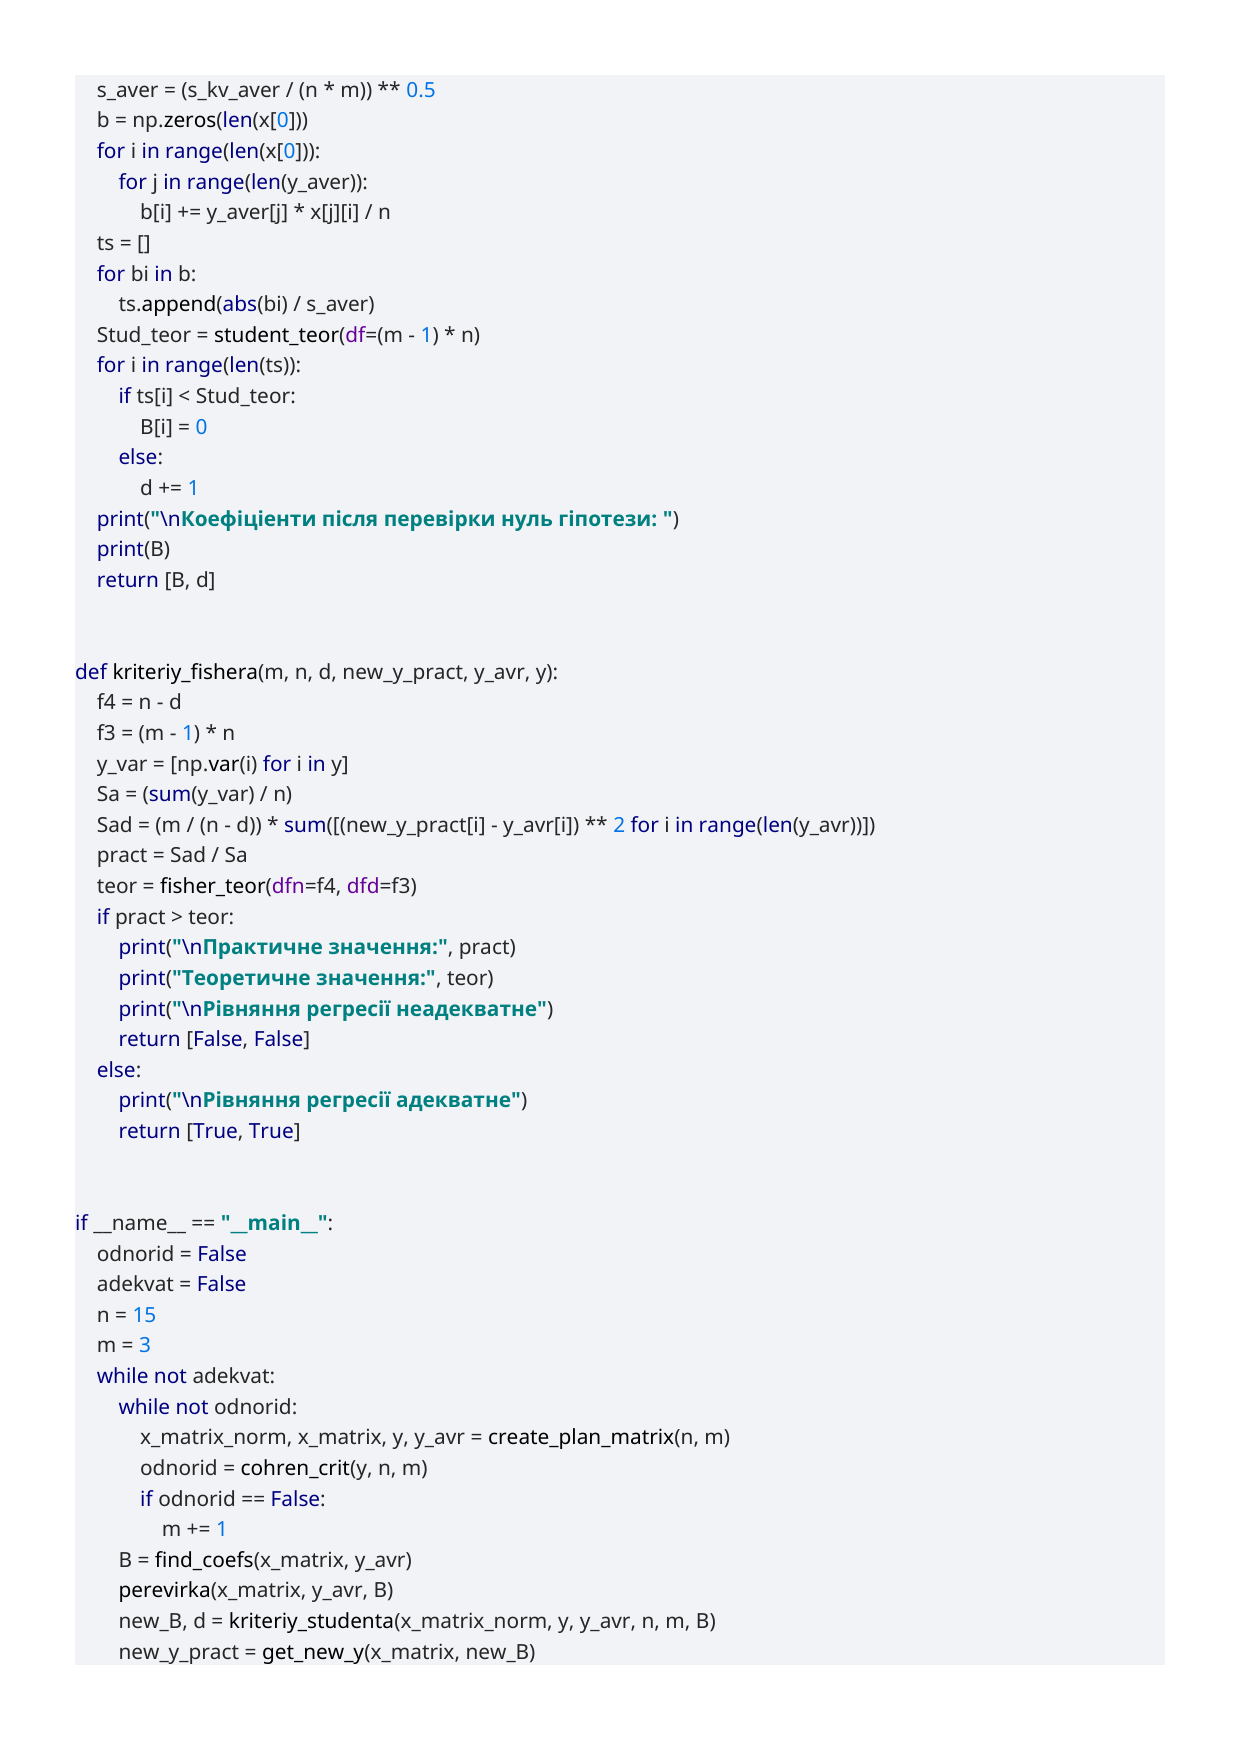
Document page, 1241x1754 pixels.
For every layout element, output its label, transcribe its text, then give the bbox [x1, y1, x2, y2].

text s_aver = (s_kv_aver / (n * m)) ** 0.5 b = np.zeros(len(x[0])) for i in range(len(x[0])): for j in range(len(y_aver)): b[i] += y_aver[j] * x[j][i] / n ts = [] for bi in b: ts.append(abs(bi) / s_aver) Stud_teor = student_teor(df=(m - 1) * n) for i in range(len(ts)): if ts[i] < Stud_teor: B[i] = 0 else: d += 1 print("\nКоефіціенти після перевірки нуль гіпотези: ") print(B) return [B, d] def kriteriy_fishera(m, n, d, new_y_pract, y_avr, y): f4 = n - d f3 = (m - 1) * n y_var = [np.var(i) for i in y] Sa = (sum(y_var) / n) Sad = (m / (n - d)) * sum([(new_y_pract[i] - y_avr[i]) ** 2 for i in range(len(y_avr))]) pract = Sad / Sa teor = fisher_teor(dfn=f4, dfd=f3) if pract > teor: print("\nПрактичне значення:", pract) print("Теоретичне значення:", teor) print("\nРівняння регресії неадекватне") return [False, False] else: print("\nРівняння регресії адекватне") return [True, True] if __name__ == "__main__": odnorid = False adekvat = False n = 15 m = 3 while not adekvat: while not odnorid: x_matrix_norm, x_matrix, y, y_avr = create_plan_matrix(n, m) odnorid = cohren_crit(y, n, m) if odnorid == False: m += 1 B = find_coefs(x_matrix, y_avr) perevirka(x_matrix, y_avr, B) new_B, d = kriteriy_studenta(x_matrix_norm, y, y_avr, n, m, B) new_y_pract = get_new_y(x_matrix, new_B) [75, 75, 1165, 1665]
